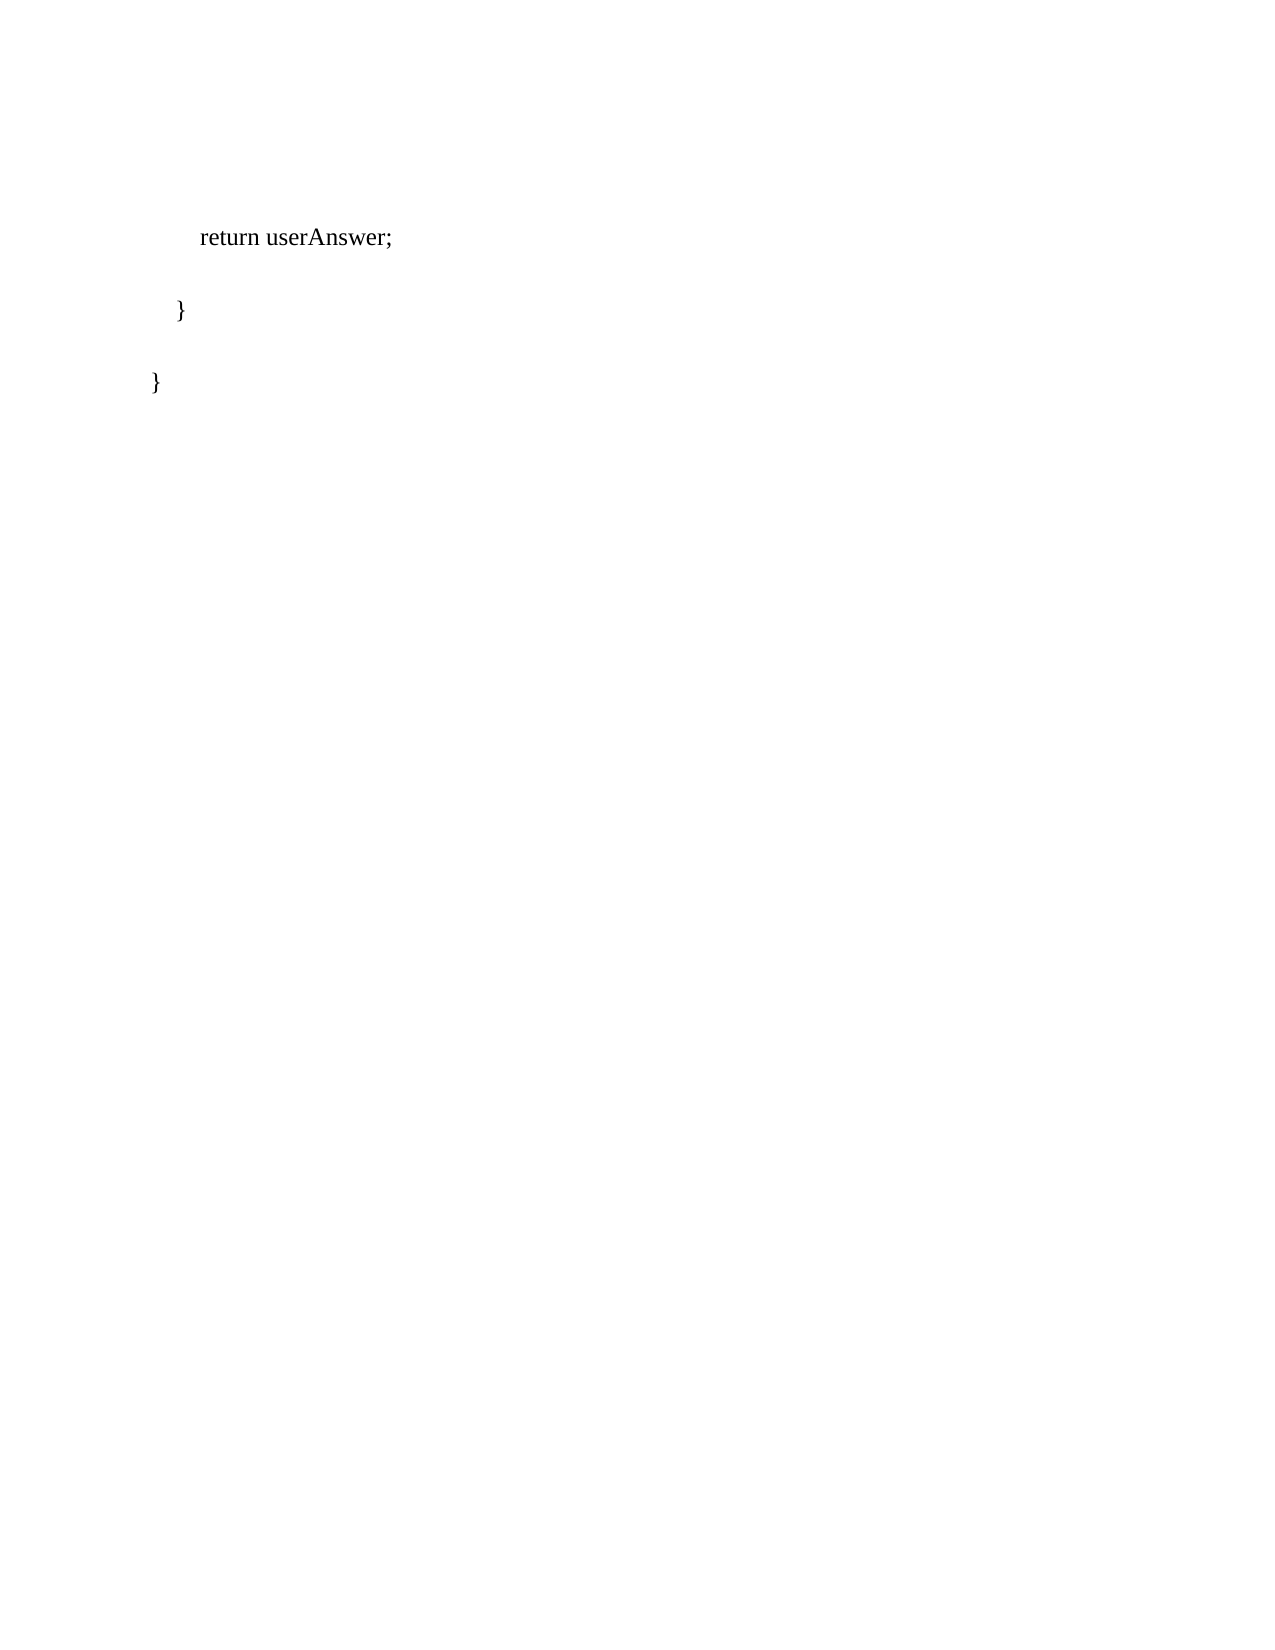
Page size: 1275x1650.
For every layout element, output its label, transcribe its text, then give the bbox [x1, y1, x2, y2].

text } [150, 367, 1125, 396]
text } [150, 295, 1125, 323]
text return userAnswer; [150, 222, 1125, 251]
